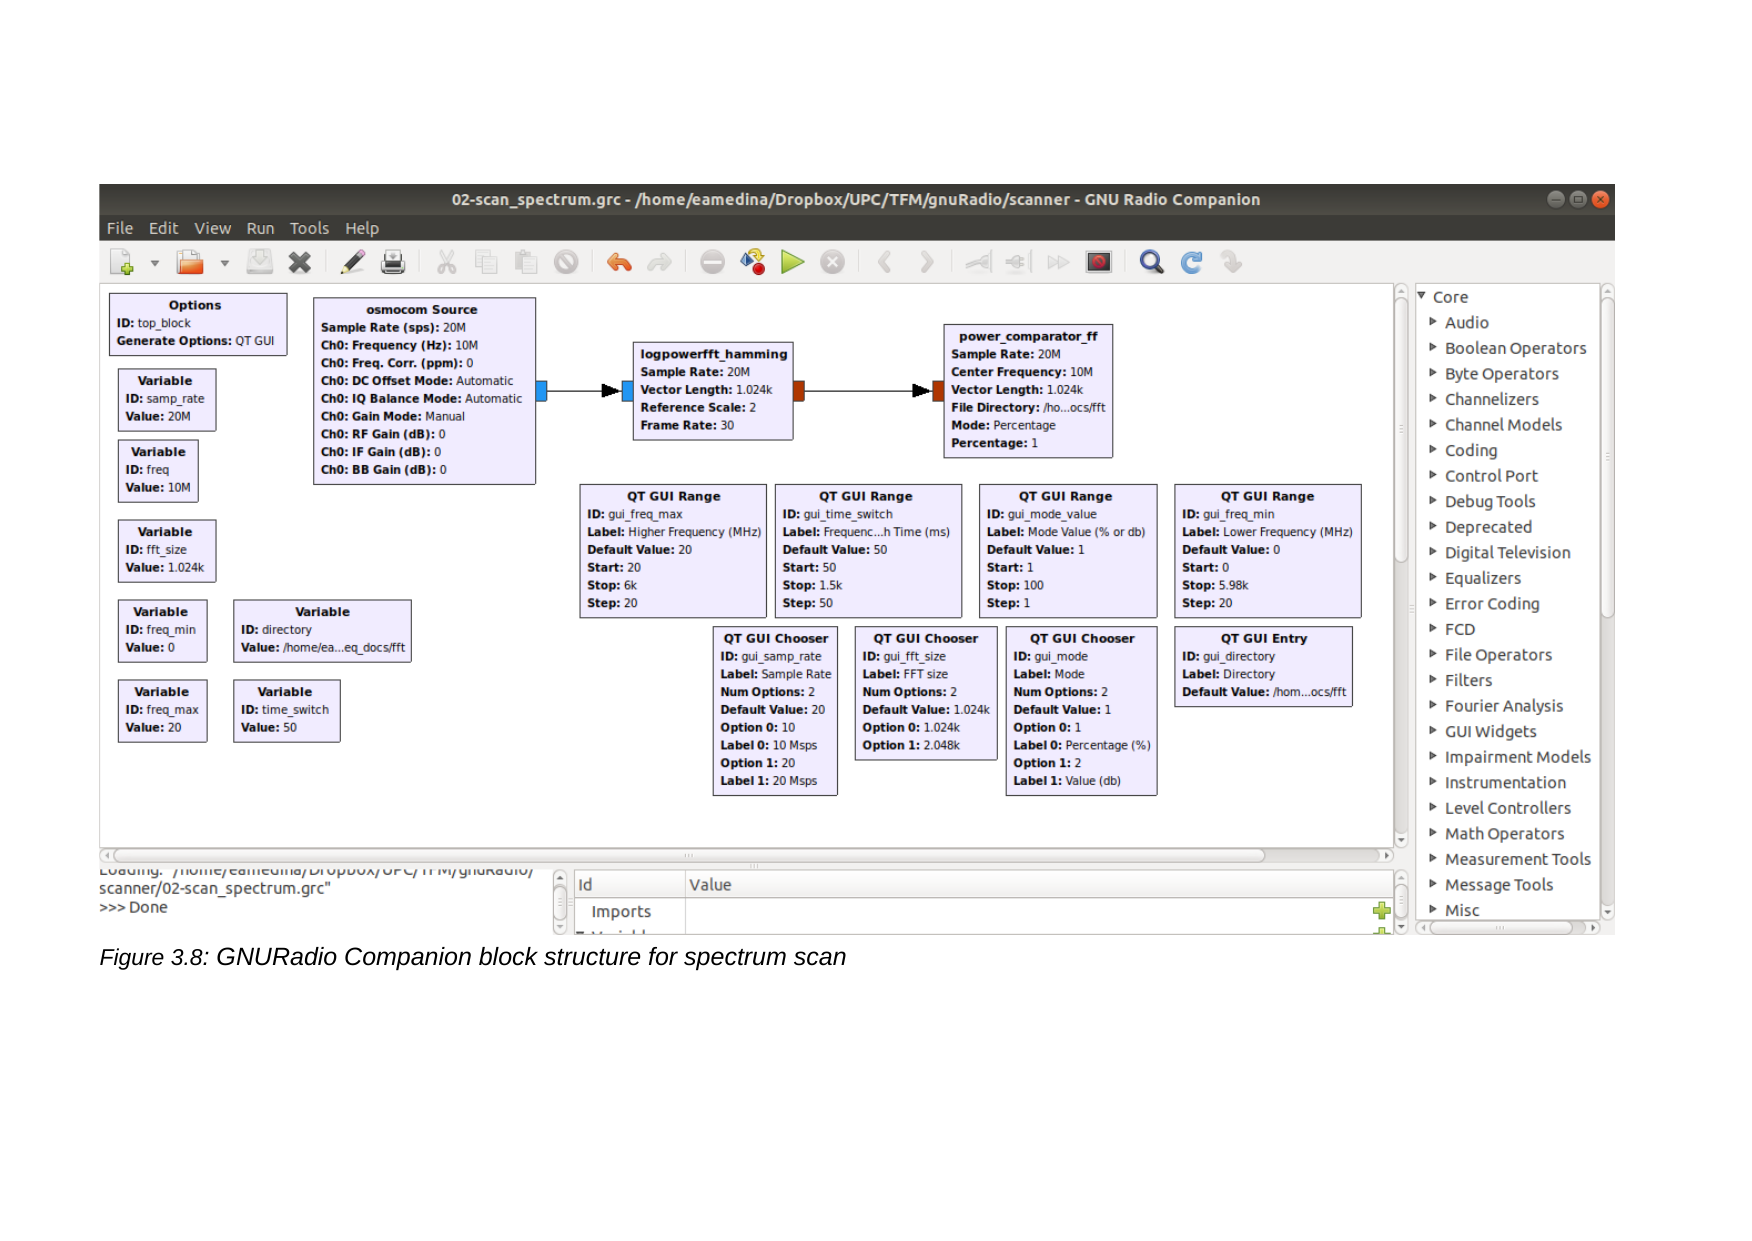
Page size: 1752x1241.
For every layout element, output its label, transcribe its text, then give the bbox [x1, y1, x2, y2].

picture [99, 184, 1615, 935]
text Figure 3.8: GNURadio Companion block structure for spectrum scan [99, 184, 1652, 971]
